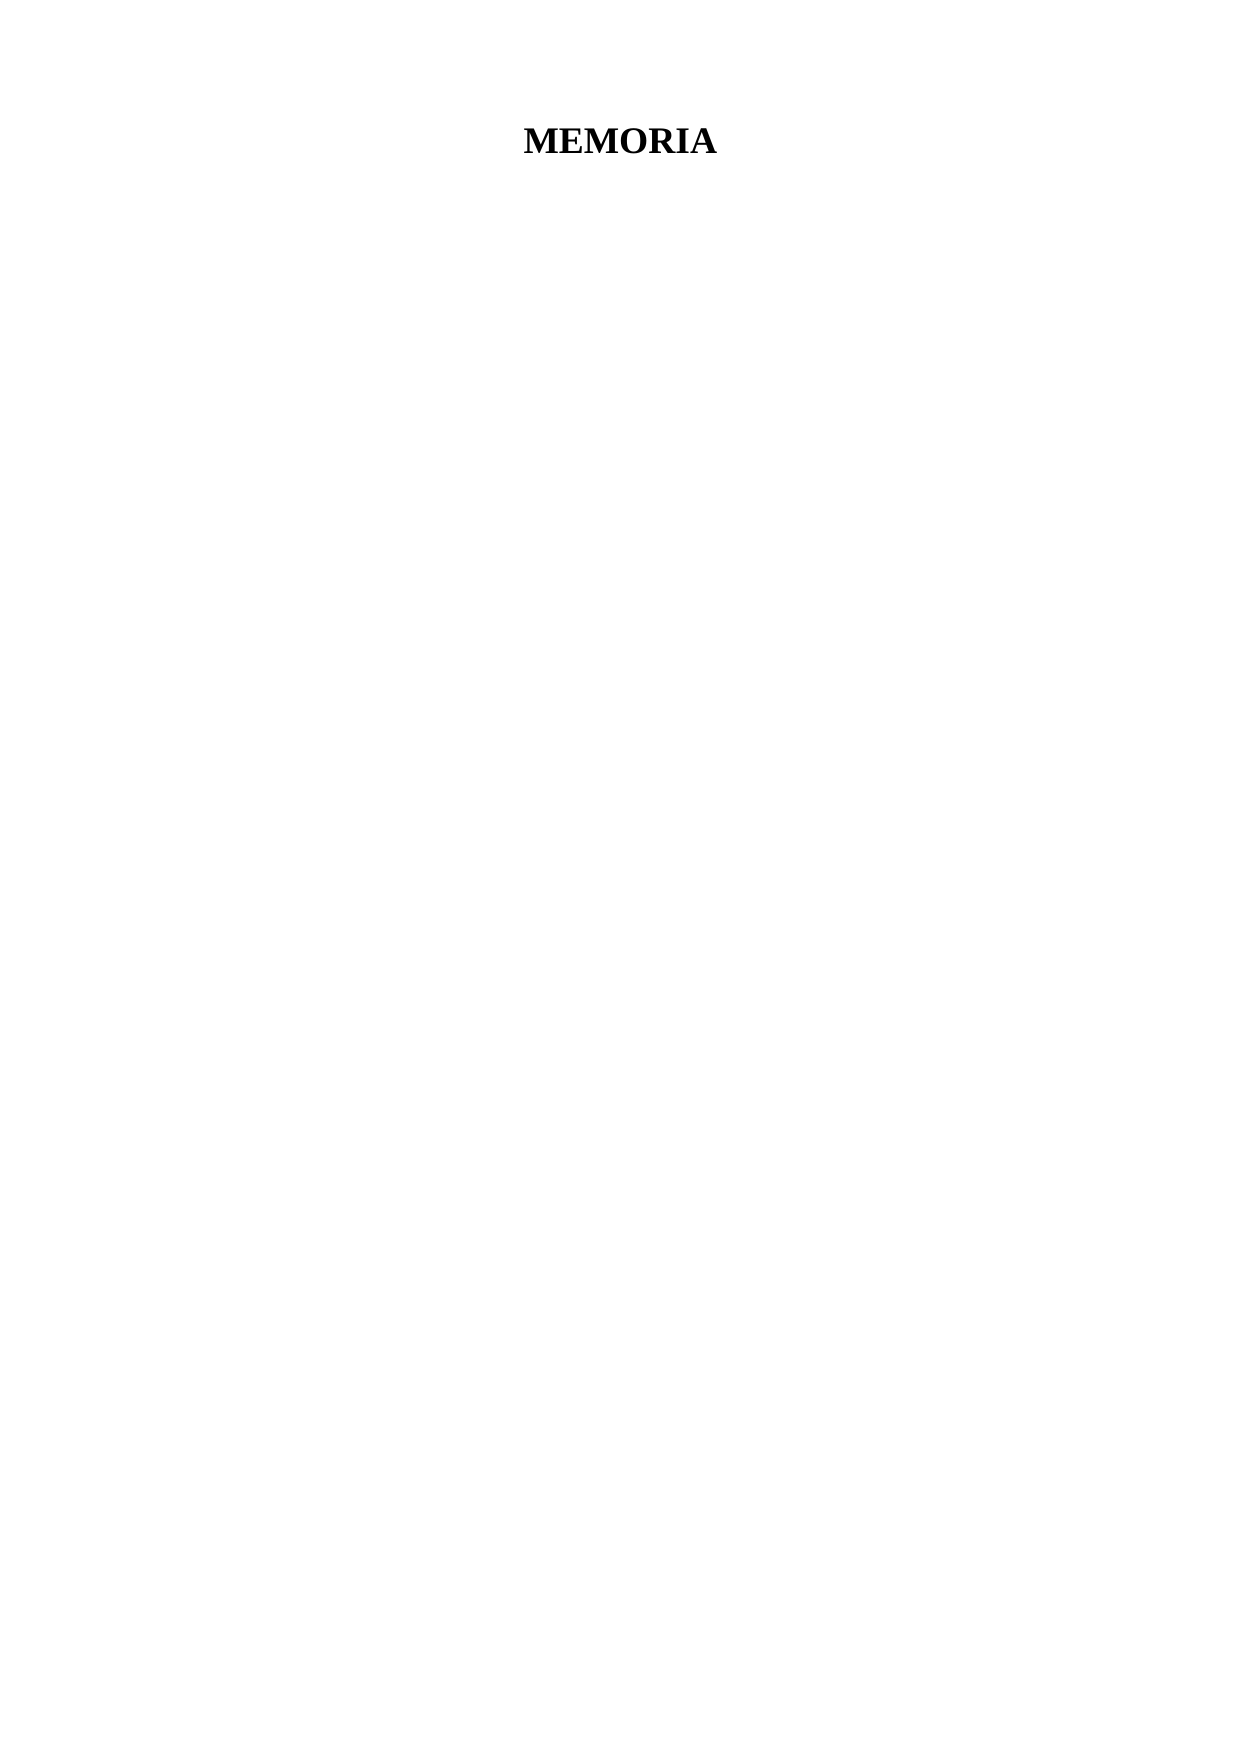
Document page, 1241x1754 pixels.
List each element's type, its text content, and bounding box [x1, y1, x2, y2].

text MEMORIA [118, 118, 1122, 161]
